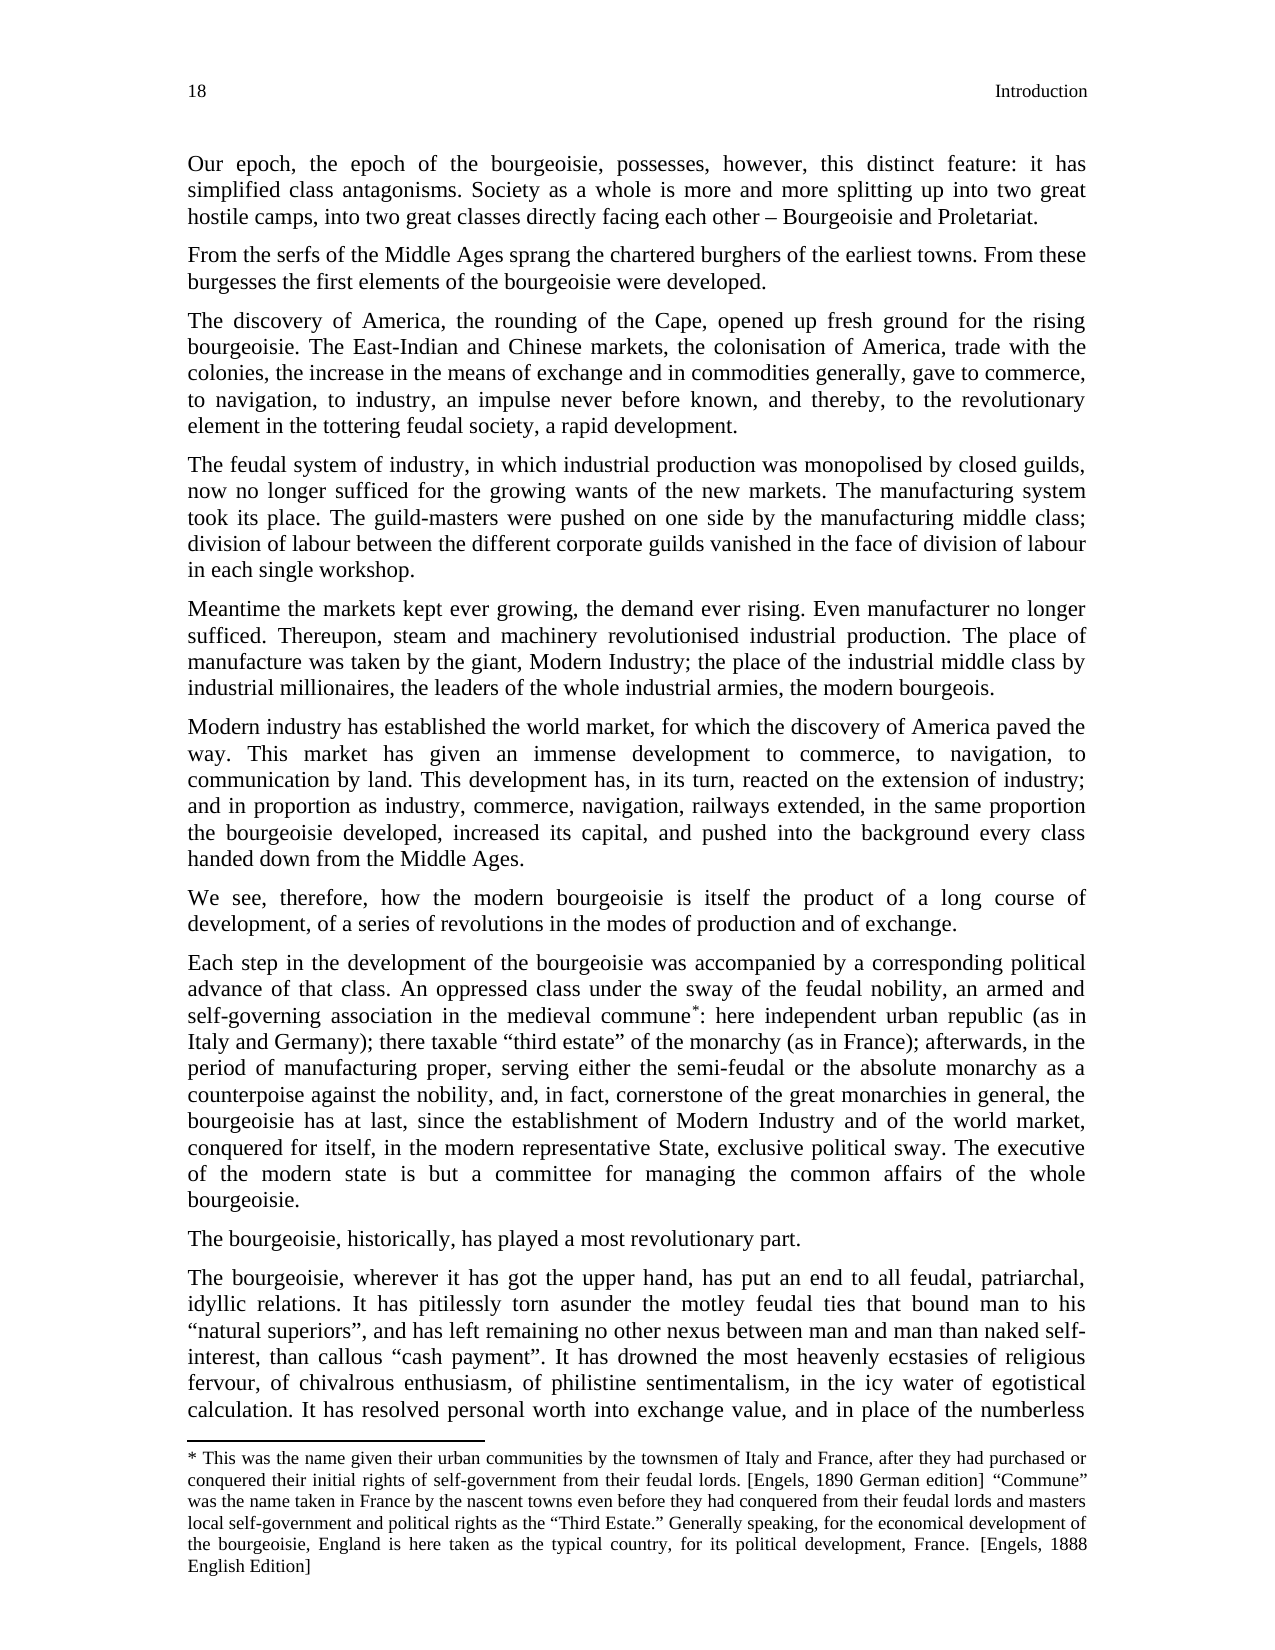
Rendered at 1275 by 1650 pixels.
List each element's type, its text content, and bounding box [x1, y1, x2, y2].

text The feudal system of industry, in which industrial production was monopolised by closed guilds, now no longer sufficed for the growing wants of the new markets. The manufacturing system took its place. The guild-masters were pushed on one side by the manufacturing middle class; division of labour between the different corporate guilds vanished in the face of division of labour in each single workshop. [187, 451, 1087, 583]
text The bourgeoisie, historically, has played a most revolutionary part. [187, 1225, 1087, 1251]
text Our epoch, the epoch of the bourgeoisie, possesses, however, this distinct feature: it has simplified class antagonisms. Society as a whole is more and more splitting up into two great hostile camps, into two great classes directly facing each other – Bourgeoisie and Proletariat. [187, 150, 1087, 229]
text The discovery of America, the rounding of the Cape, opened up fresh ground for the rising bourgeoisie. The East-Indian and Chinese markets, the colonisation of America, trade with the colonies, the increase in the means of exchange and in commodities generally, gave to commerce, to navigation, to industry, an impulse never before known, and thereby, to the revolutionary element in the tottering feudal society, a rapid development. [187, 307, 1087, 438]
text From the serfs of the Middle Ages sprang the chartered burghers of the earliest towns. From these burgesses the first elements of the bourgeoisie were developed. [187, 242, 1087, 294]
text This was the name given their urban communities by the townsmen of Italy and France, after they had purchased or conquered their initial rights of self-government from their feudal lords. [Engels, 1890 German edition] “Commune” was the name taken in France by the nascent towns even before they had conquered from their feudal lords and masters local self-government and political rights as the “Third Estate.” Generally speaking, for the economical development of the bourgeoisie, England is here taken as the typical country, for its political development, France. [Engels, 1888 English Edition] [187, 1447, 1087, 1576]
text The bourgeoisie, wherever it has got the upper hand, has put an end to all feudal, patriarchal, idyllic relations. It has pitilessly torn asunder the motley feudal ties that bound man to his “natural superiors”, and has left remaining no other nexus between man and man than naked self-interest, than callous “cash payment”. It has drowned the most heavenly ecstasies of religious fervour, of chivalrous enthusiasm, of philistine sentimentalism, in the icy water of egotistical calculation. It has resolved personal worth into exchange value, and in place of the numberless [187, 1264, 1087, 1422]
text Modern industry has established the world market, for which the discovery of America paved the way. This market has given an immense development to commerce, to navigation, to communication by land. This development has, in its turn, reacted on the extension of industry; and in proportion as industry, commerce, navigation, railways extended, in the same proportion the bourgeoisie developed, increased its capital, and pushed into the background every class handed down from the Middle Ages. [187, 713, 1087, 871]
text Each step in the development of the bourgeoisie was accompanied by a corresponding political advance of that class. An oppressed class under the sway of the feudal nobility, an armed and self-governing association in the medieval commune: here independent urban republic (as in Italy and Germany); there taxable “third estate” of the monarchy (as in France); afterwards, in the period of manufacturing proper, serving either the semi-feudal or the absolute monarchy as a counterpoise against the nobility, and, in fact, cornerstone of the great monarchies in general, the bourgeoisie has at last, since the establishment of Modern Industry and of the world market, conquered for itself, in the modern representative State, exclusive political sway. The executive of the modern state is but a committee for managing the common affairs of the whole bourgeoisie. [187, 949, 1087, 1213]
text We see, therefore, how the modern bourgeoisie is itself the product of a long course of development, of a series of revolutions in the modes of production and of exchange. [187, 884, 1087, 937]
text Meantime the markets kept ever growing, the demand ever rising. Even manufacturer no longer sufficed. Thereupon, steam and machinery revolutionised industrial production. The place of manufacture was taken by the giant, Modern Industry; the place of the industrial middle class by industrial millionaires, the leaders of the whole industrial armies, the modern bourgeois. [187, 595, 1087, 701]
